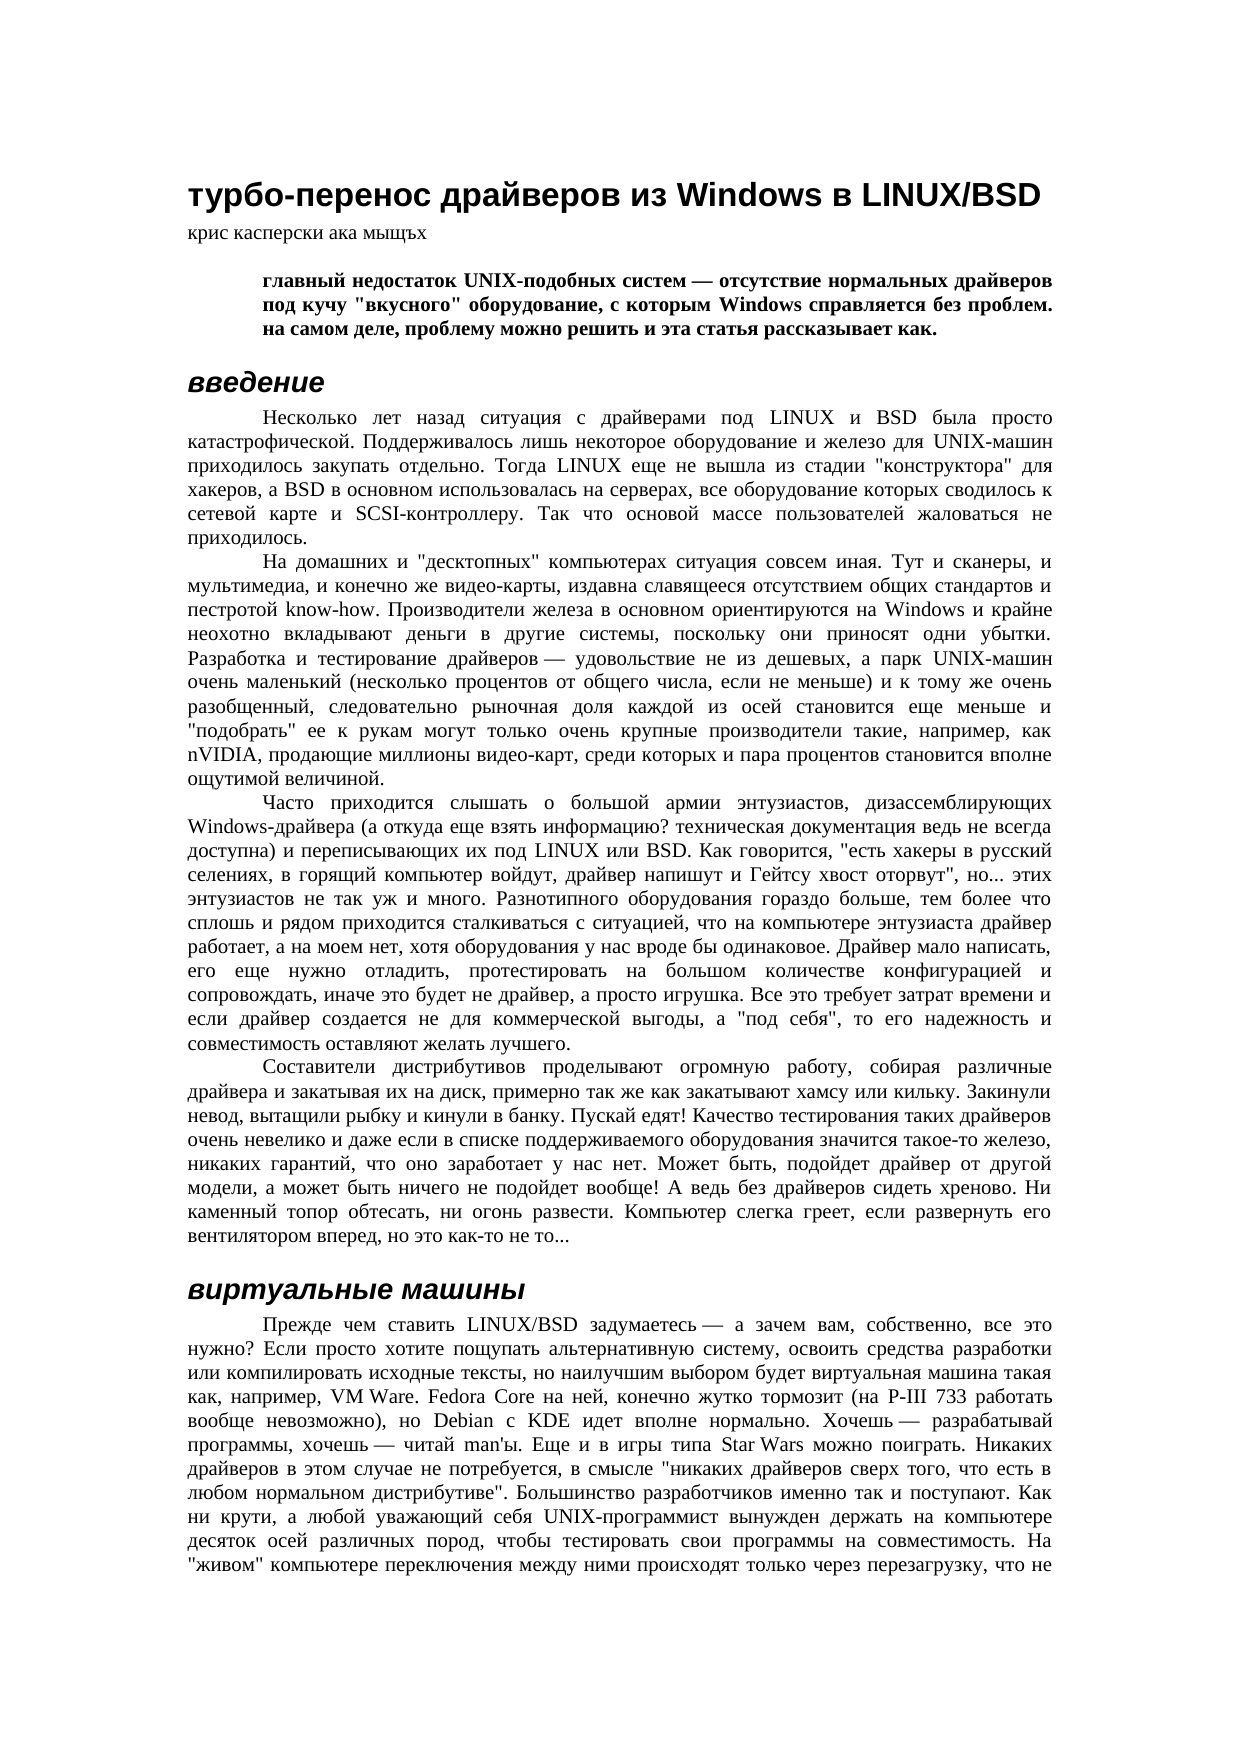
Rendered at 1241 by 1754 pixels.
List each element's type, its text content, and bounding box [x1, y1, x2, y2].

text Несколько лет назад ситуация с драйверами под LINUX и BSD была просто катастрофической. Поддерживалось лишь некоторое оборудование и железо для UNIX-машин приходилось закупать отдельно. Тогда LINUX еще не вышла из стадии "конструктора" для хакеров, а BSD в основном использовалась на серверах, все оборудование которых сводилось к сетевой карте и SCSI-контроллеру. Так что основой массе пользователей жаловаться не приходилось. [187, 405, 1053, 549]
text Составители дистрибутивов проделывают огромную работу, собирая различные драйвера и закатывая их на диск, примерно так же как закатывают хамсу или кильку. Закинули невод, вытащили рыбку и кинули в банку. Пускай едят! Качество тестирования таких драйверов очень невелико и даже если в списке поддерживаемого оборудования значится такое-то железо, никаких гарантий, что оно заработает у нас нет. Может быть, подойдет драйвер от другой модели, а может быть ничего не подойдет вообще! А ведь без драйверов сидеть хреново. Ни каменный топор обтесать, ни огонь развести. Компьютер слегка греет, если развернуть его вентилятором вперед, но это как-то не то... [187, 1054, 1053, 1247]
text На домашних и "десктопных" компьютерах ситуация совсем иная. Тут и сканеры, и мультимедиа, и конечно же видео-карты, издавна славящееся отсутствием общих стандартов и пестротой know-how. Производители железа в основном ориентируются на Windows и крайне неохотно вкладывают деньги в другие системы, поскольку они приносят одни убытки. Разработка и тестирование драйверов — удовольствие не из дешевых, а парк UNIX-машин очень маленький (несколько процентов от общего числа, если не меньше) и к тому же очень разобщенный, следовательно рыночная доля каждой из осей становится еще меньше и "подобрать" ее к рукам могут только очень крупные производители такие, например, как nVIDIA, продающие миллионы видео-карт, среди которых и пара процентов становится вполне ощутимой величиной. [187, 549, 1053, 790]
subtitle турбо-перенос драйверов из Windows в LINUX/BSD [187, 175, 1053, 213]
text главный недостаток UNIX-подобных систем — отсутствие нормальных драйверов под кучу "вкусного" оборудование, с которым Windows справляется без проблем. на самом деле, проблему можно решить и эта статья рассказывает как. [262, 268, 1053, 340]
subtitle виртуальные машины [187, 1272, 1053, 1306]
subtitle введение [187, 365, 1053, 398]
text Часто приходится слышать о большой армии энтузиастов, дизассемблирующих Windows-драйвера (а откуда еще взять информацию? техническая документация ведь не всегда доступна) и переписывающих их под LINUX или BSD. Как говорится, "есть хакеры в русский селениях, в горящий компьютер войдут, драйвер напишут и Гейтсу хвост оторвут", но... этих энтузиастов не так уж и много. Разнотипного оборудования гораздо больше, тем более что сплошь и рядом приходится сталкиваться с ситуацией, что на компьютере энтузиаста драйвер работает, а на моем нет, хотя оборудования у нас вроде бы одинаковое. Драйвер мало написать, его еще нужно отладить, протестировать на большом количестве конфигурацией и сопровождать, иначе это будет не драйвер, а просто игрушка. Все это требует затрат времени и если драйвер создается не для коммерческой выгоды, а "под себя", то его надежность и совместимость оставляют желать лучшего. [187, 790, 1053, 1054]
text крис касперски ака мыщъх [187, 220, 1053, 244]
text Прежде чем ставить LINUX/BSD задумаетесь — а зачем вам, собственно, все это нужно? Если просто хотите пощупать альтернативную систему, освоить средства разработки или компилировать исходные тексты, но наилучшим выбором будет виртуальная машина такая как, например, VM Ware. Fedora Core на ней, конечно жутко тормозит (на P-III 733 работать вообще невозможно), но Debian с KDE идет вполне нормально. Хочешь — разрабатывай программы, хочешь — читай man'ы. Еще и в игры типа Star Wars можно поиграть. Никаких драйверов в этом случае не потребуется, в смысле "никаких драйверов сверх того, что есть в любом нормальном дистрибутиве". Большинство разработчиков именно так и поступают. Как ни крути, а любой уважающий себя UNIX-программист вынужден держать на компьютере десяток осей различных пород, чтобы тестировать свои программы на совместимость. На "живом" компьютере переключения между ними происходят только через перезагрузку, что не [187, 1312, 1053, 1576]
